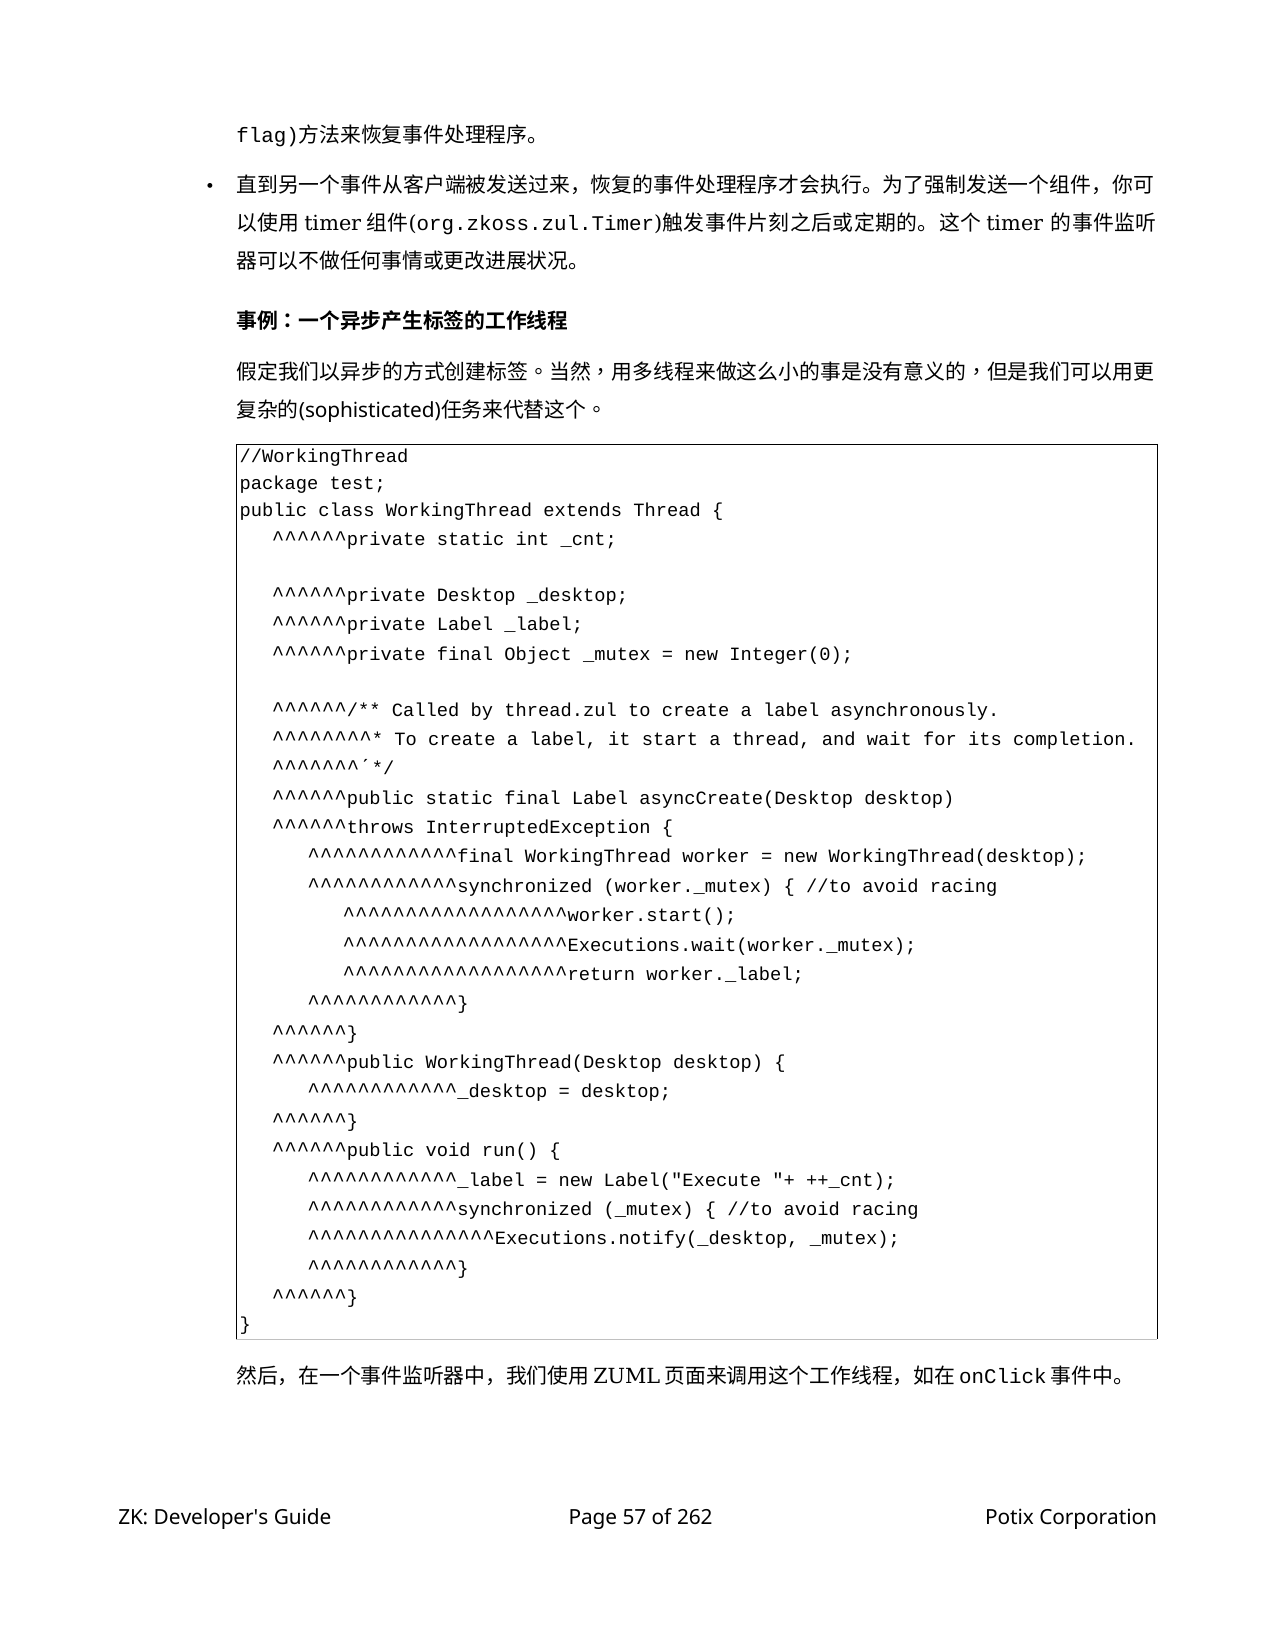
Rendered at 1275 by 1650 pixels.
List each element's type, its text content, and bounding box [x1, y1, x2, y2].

text package test; [237, 471, 1157, 495]
text 然后，在一个事件监听器中，我们使用ZUML页面来调用这个工作线程，如在onClick事件中。 [236, 1360, 1157, 1390]
text public class WorkingThread extends Thread { ^^^^^^private static int _cnt; ^^^^^^private Desktop _desktop; ^^^^^^private Label _label; ^^^^^^private final Object _mutex = new Integer(0); ^^^^^^/** Called by thread.zul to create a label asynchronously. ^^^^^^^^* To create a label, it start a thread, and wait for its completion. ^^^^^^^ˊ*/ ^^^^^^public static final Label asyncCreate(Desktop desktop) ^^^^^^throws InterruptedException { ^^^^^^^^^^^^final WorkingThread worker = new WorkingThread(desktop); ^^^^^^^^^^^^synchronized (worker._mutex) { //to avoid racing ^^^^^^^^^^^^^^^^^^worker.start(); ^^^^^^^^^^^^^^^^^^Executions.wait(worker._mutex); ^^^^^^^^^^^^^^^^^^return worker._label; ^^^^^^^^^^^^} ^^^^^^} ^^^^^^public WorkingThread(Desktop desktop) { ^^^^^^^^^^^^_desktop = desktop; ^^^^^^} ^^^^^^public void run() { ^^^^^^^^^^^^_label = new Label("Execute "+ ++_cnt); ^^^^^^^^^^^^synchronized (_mutex) { //to avoid racing ^^^^^^^^^^^^^^^Executions.notify(_desktop, _mutex); ^^^^^^^^^^^^} ^^^^^^} } [237, 498, 1157, 1339]
list 直到另一个事件从客户端被发送过来，恢复的事件处理程序才会执行。为了强制发送一个组件，你可以使用timer组件(org.zkoss.zul.Timer)触发事件片刻之后或定期的。这个timer 的事件监听器可以不做任何事情或更改进展状况。 [207, 169, 1157, 274]
text 假定我们以异步的方式创建标签。当然，用多线程来做这么小的事是没有意义的，但是我们可以用更复杂的(sophisticated)任务来代替这个。 [236, 356, 1157, 423]
list flag)方法来恢复事件处理程序。 [207, 118, 1157, 148]
subtitle 事例：一个异步产生标签的工作线程 [236, 305, 1157, 335]
text //WorkingThread [237, 445, 1157, 468]
